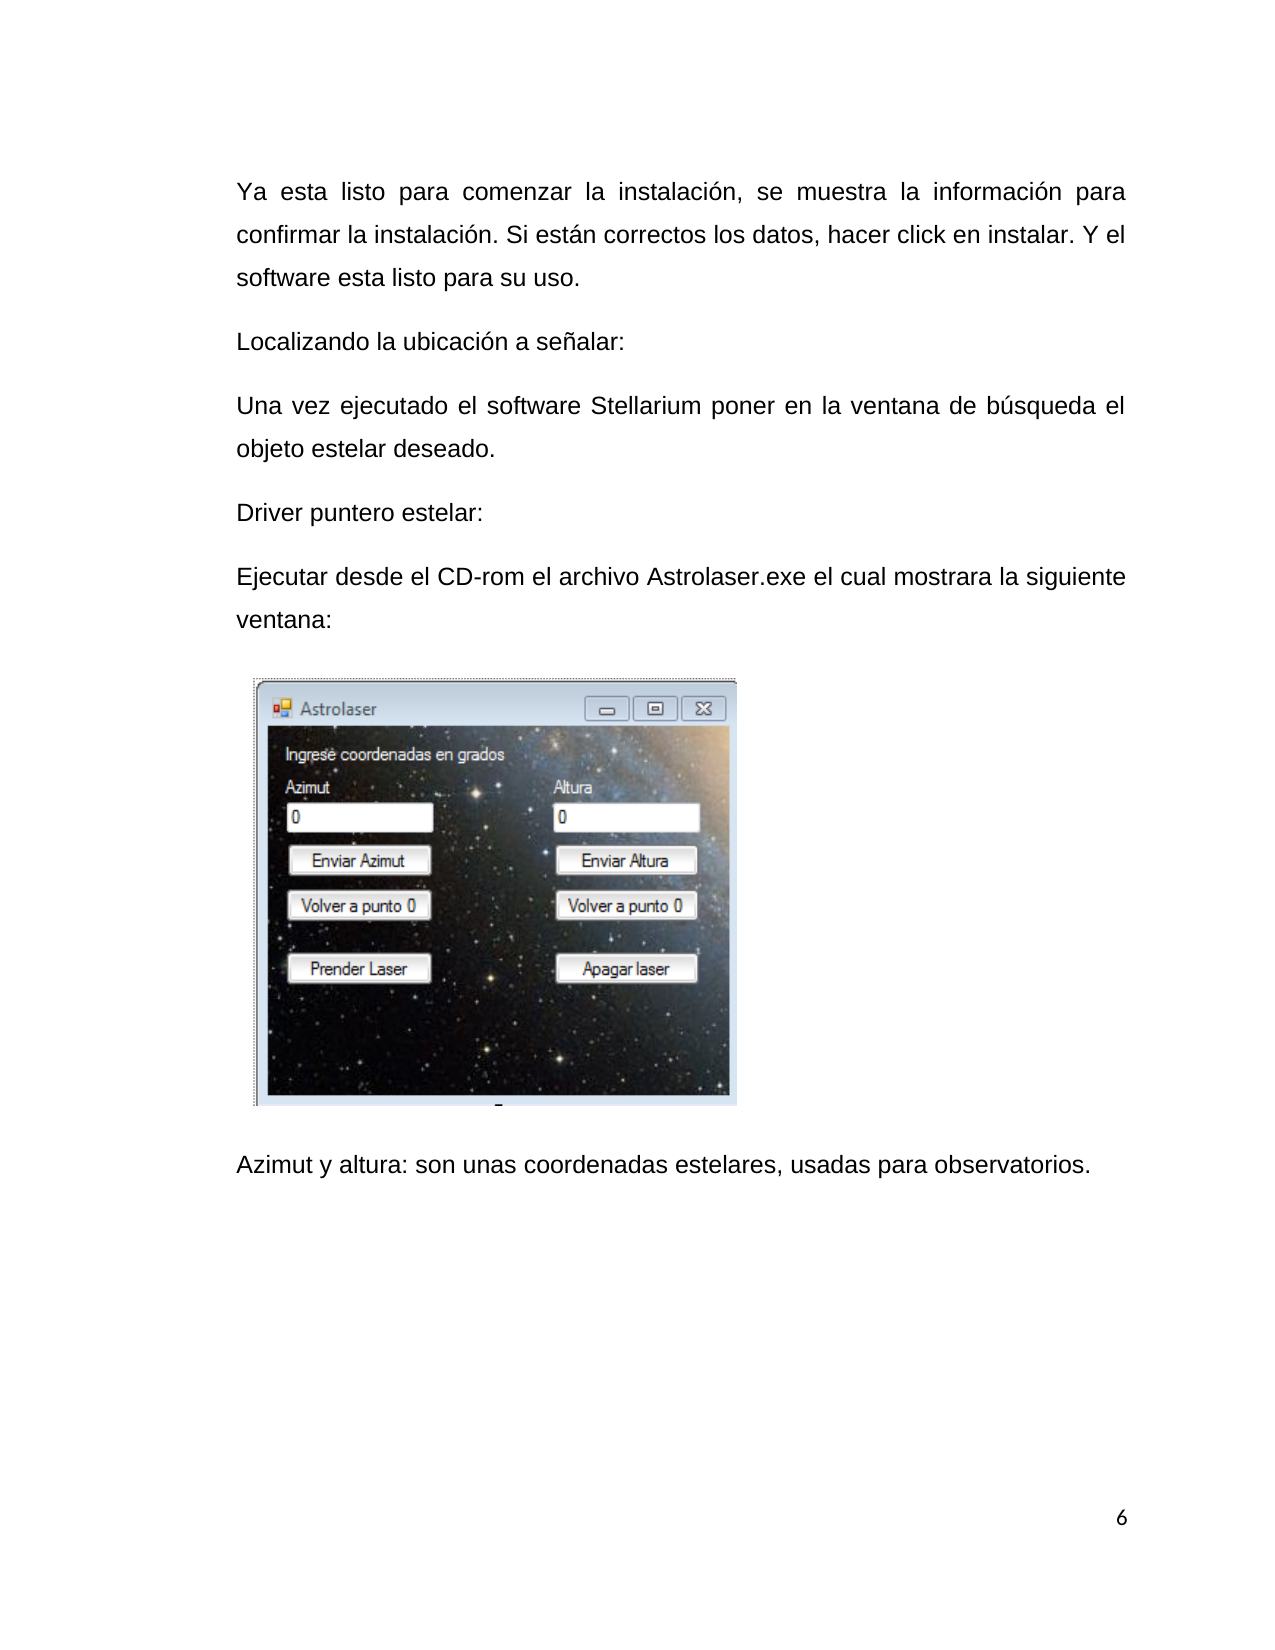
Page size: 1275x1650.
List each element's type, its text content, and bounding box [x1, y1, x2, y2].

text Una vez ejecutado el software Stellarium poner en la ventana de búsqueda el objeto estelar deseado. [236, 391, 1127, 463]
picture [252, 678, 737, 1106]
text Ejecutar desde el CD-rom el archivo Astrolaser.exe el cual mostrara la siguiente ventana: [236, 562, 1127, 634]
text Azimut y altura: son unas coordenadas estelares, usadas para observatorios. [236, 1150, 1127, 1179]
text Ya esta listo para comenzar la instalación, se muestra la información para confirmar la instalación. Si están correctos los datos, hacer click en instalar. Y el software esta listo para su uso. [236, 177, 1127, 292]
text Localizando la ubicación a señalar: [236, 327, 1127, 356]
text Driver puntero estelar: [236, 498, 1127, 527]
